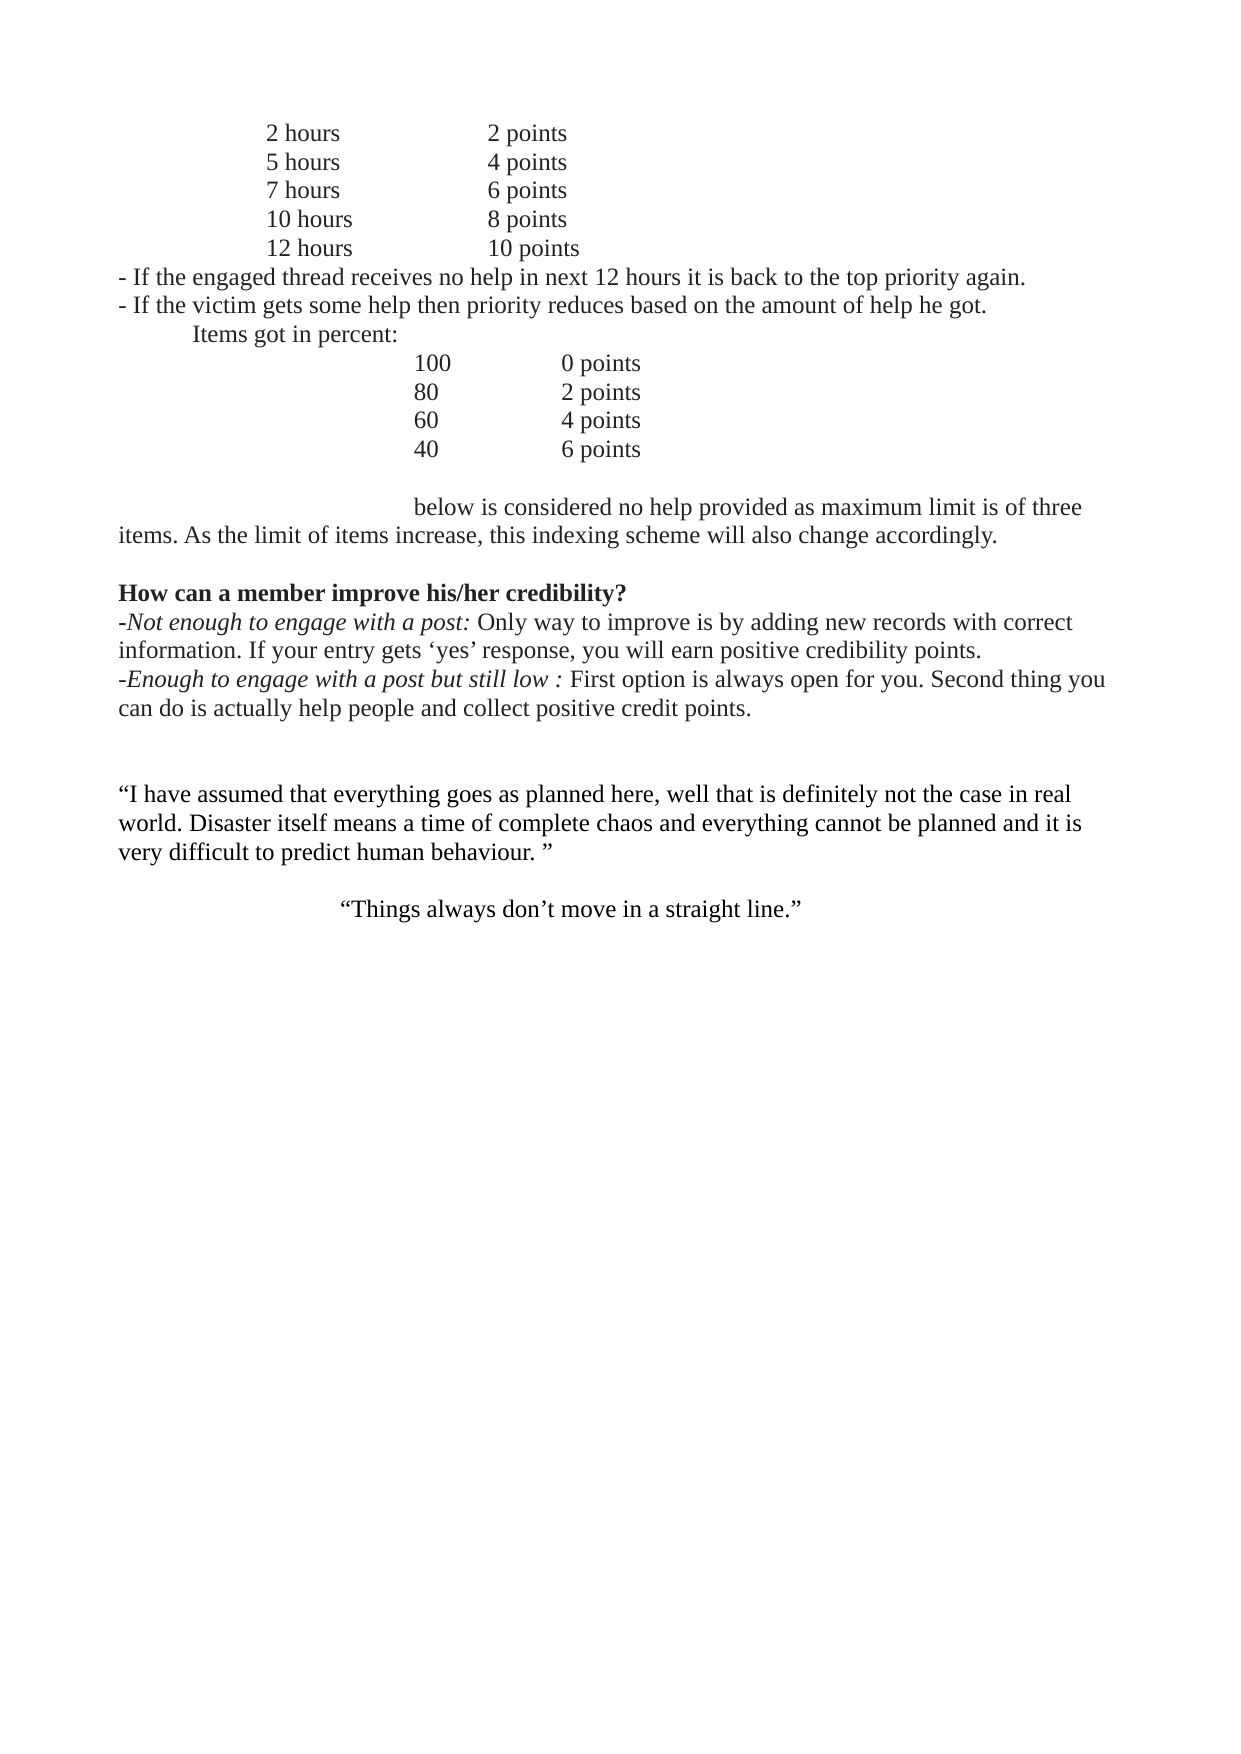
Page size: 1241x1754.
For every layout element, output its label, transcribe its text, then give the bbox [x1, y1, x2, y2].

text 40 6 points [118, 434, 1122, 463]
text How can a member improve his/her credibility? [118, 578, 1122, 607]
text 80 2 points [118, 377, 1122, 406]
text “I have assumed that everything goes as planned here, well that is definitely not the case in real world. Disaster itself means a time of complete chaos and everything cannot be planned and it is very difficult to predict human behaviour. ” [118, 779, 1122, 866]
text -Not enough to engage with a post: Only way to improve is by adding new records with correct information. If your entry gets ‘yes’ response, you will earn positive credibility points. [118, 607, 1122, 664]
text 7 hours 6 points [118, 176, 1122, 204]
text “Things always don’t move in a straight line.” [118, 894, 1122, 923]
text 12 hours 10 points [118, 233, 1122, 262]
text below is considered no help provided as maximum limit is of three items. As the limit of items increase, this indexing scheme will also change accordingly. [118, 492, 1122, 549]
text -Enough to engage with a post but still low : First option is always open for you. Second thing you can do is actually help people and collect positive credit points. [118, 664, 1122, 722]
text 10 hours 8 points [118, 204, 1122, 233]
text - If the victim gets some help then priority reduces based on the amount of help he got. [118, 291, 1122, 319]
text 60 4 points [118, 406, 1122, 434]
text 2 hours 2 points [118, 118, 1122, 147]
text 100 0 points [118, 348, 1122, 377]
text - If the engaged thread receives no help in next 12 hours it is back to the top priority again. [118, 262, 1122, 291]
text Items got in percent: [118, 319, 1122, 348]
text 5 hours 4 points [118, 147, 1122, 176]
